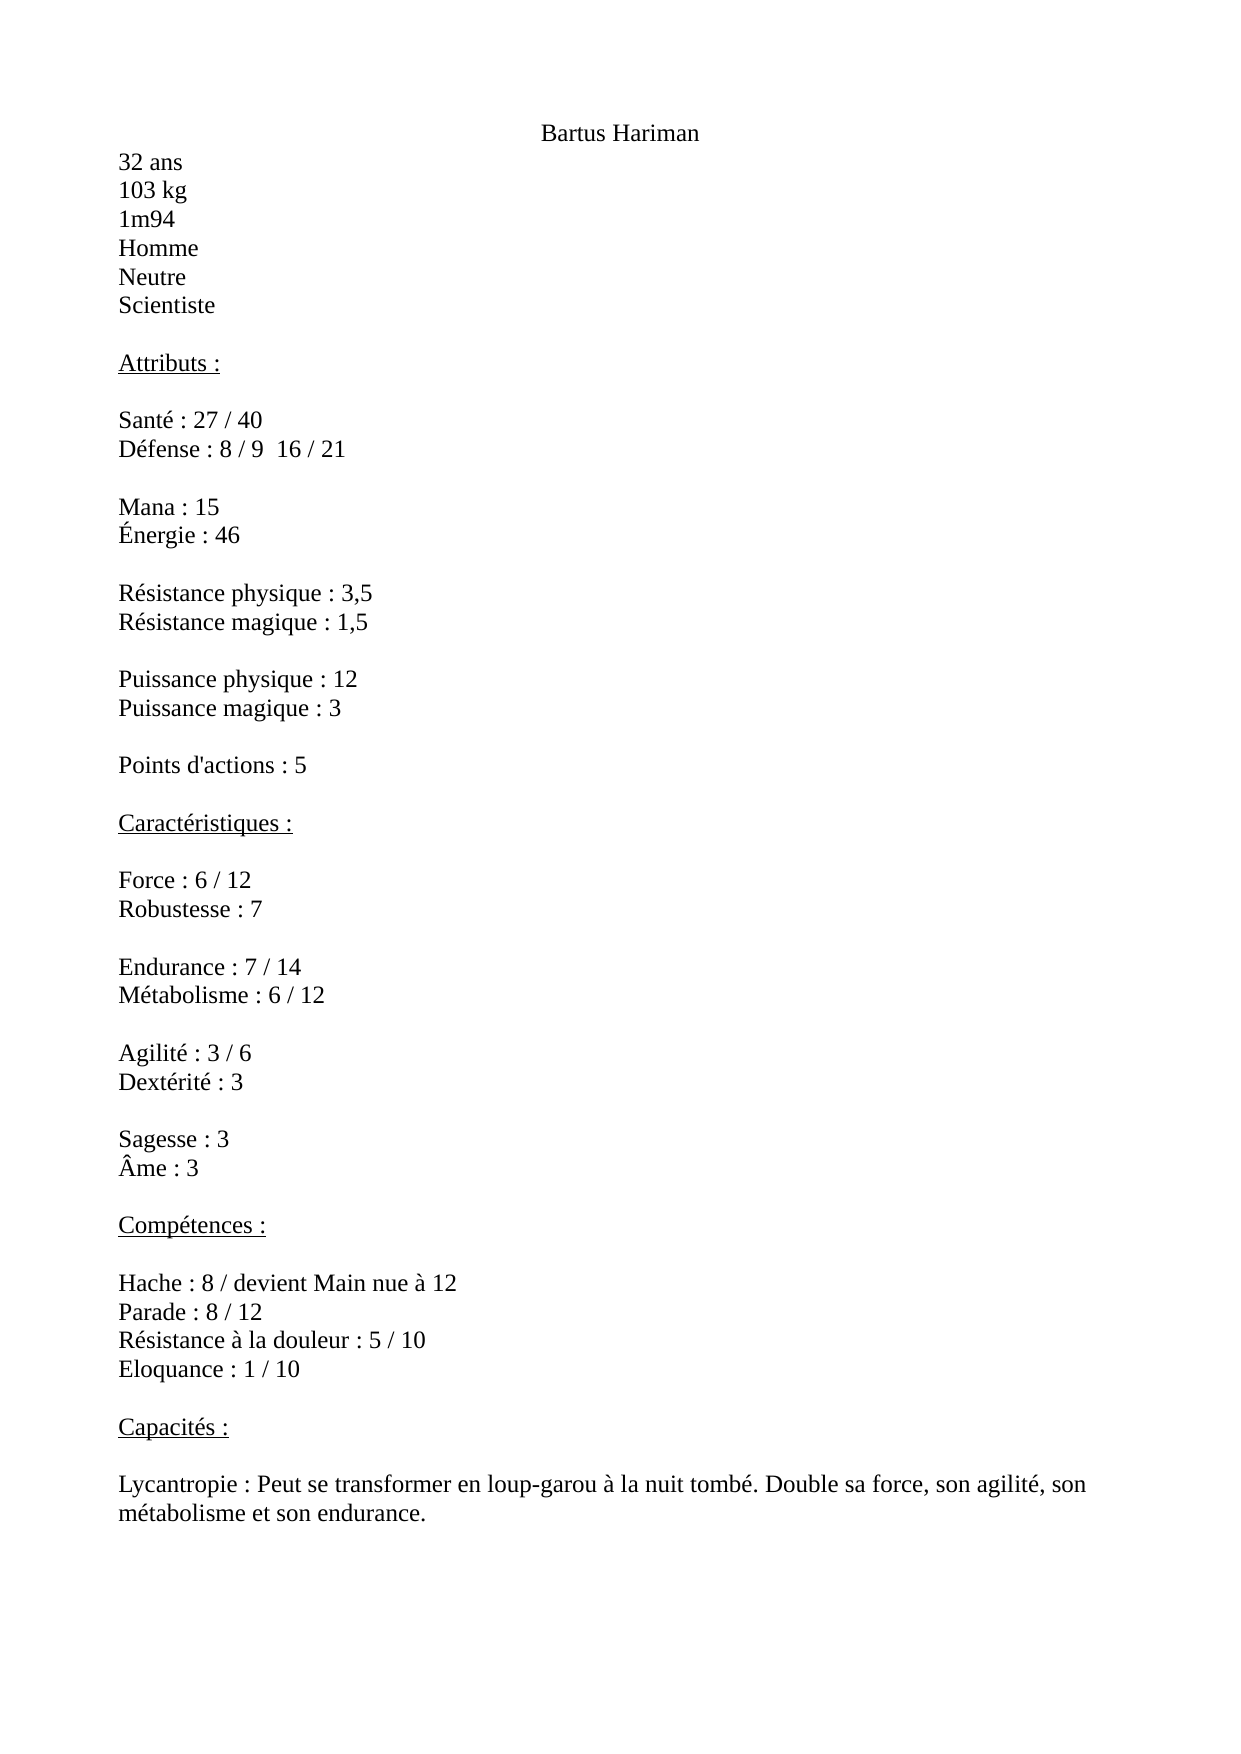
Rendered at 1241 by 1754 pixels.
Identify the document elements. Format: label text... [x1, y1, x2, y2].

text Bartus Hariman [118, 118, 1122, 147]
text Parade : 8 / 12 [118, 1297, 1122, 1326]
text Métabolisme : 6 / 12 [118, 981, 1122, 1009]
text Homme [118, 233, 1122, 262]
text Résistance magique : 1,5 [118, 607, 1122, 636]
text Mana : 15 [118, 492, 1122, 521]
text Hache : 8 / devient Main nue à 12 [118, 1268, 1122, 1297]
text Endurance : 7 / 14 [118, 952, 1122, 981]
text Âme : 3 [118, 1153, 1122, 1182]
text Scientiste [118, 291, 1122, 319]
text 103 kg [118, 176, 1122, 204]
text Points d'actions : 5 [118, 751, 1122, 779]
text Neutre [118, 262, 1122, 291]
text Robustesse : 7 [118, 894, 1122, 923]
text Compétences : [118, 1211, 1122, 1239]
text Attributs : [118, 348, 1122, 377]
text Énergie : 46 [118, 521, 1122, 549]
text Dextérité : 3 [118, 1067, 1122, 1096]
text Défense : 8 / 9 16 / 21 [118, 434, 1122, 463]
text Capacités : [118, 1412, 1122, 1441]
text Force : 6 / 12 [118, 866, 1122, 894]
text Résistance à la douleur : 5 / 10 [118, 1326, 1122, 1354]
text Résistance physique : 3,5 [118, 578, 1122, 607]
text Puissance physique : 12 [118, 664, 1122, 693]
text Eloquance : 1 / 10 [118, 1354, 1122, 1383]
text Sagesse : 3 [118, 1124, 1122, 1153]
text Santé : 27 / 40 [118, 406, 1122, 434]
text 1m94 [118, 204, 1122, 233]
text Caractéristiques : [118, 808, 1122, 837]
text Agilité : 3 / 6 [118, 1038, 1122, 1067]
text Puissance magique : 3 [118, 693, 1122, 722]
text Lycantropie : Peut se transformer en loup-garou à la nuit tombé. Double sa force, son agilité, son métabolisme et son endurance. [118, 1469, 1122, 1527]
text 32 ans [118, 147, 1122, 176]
